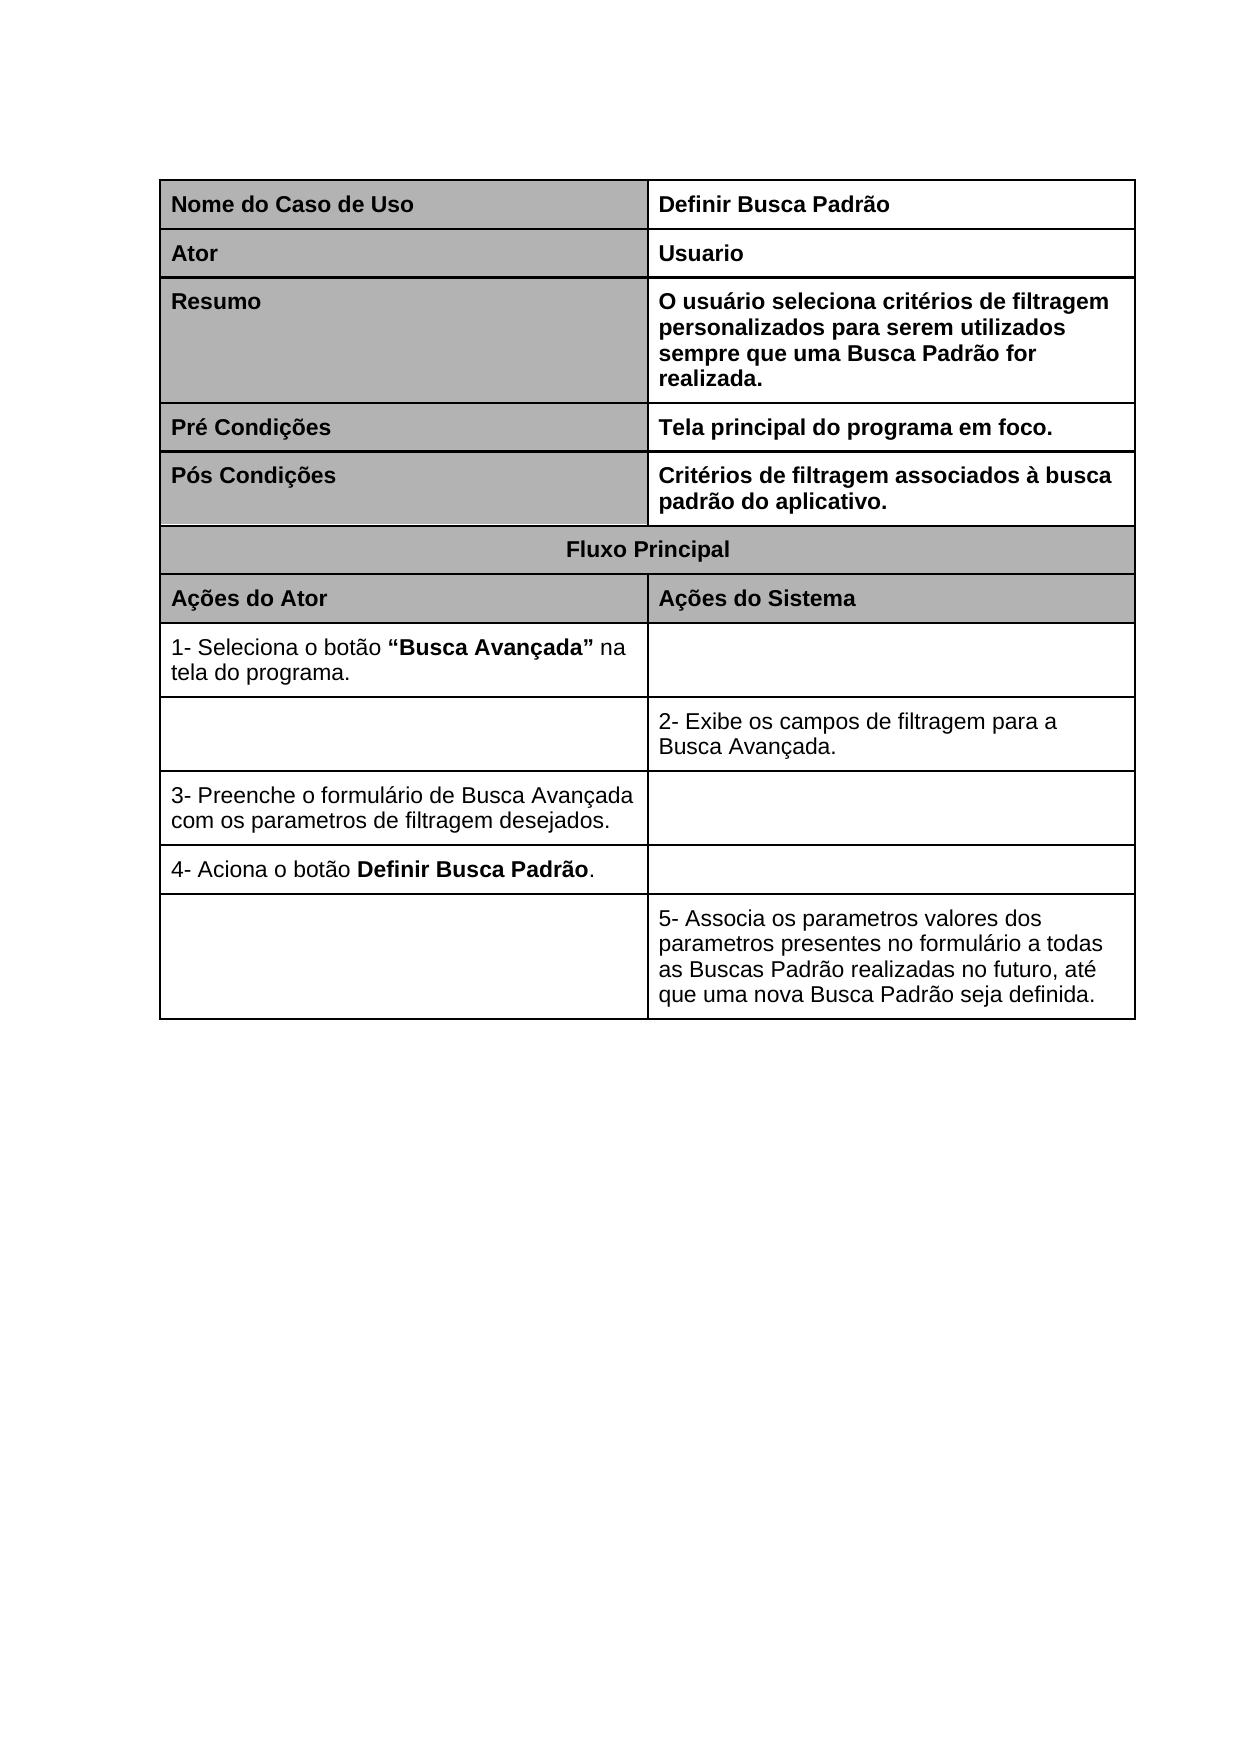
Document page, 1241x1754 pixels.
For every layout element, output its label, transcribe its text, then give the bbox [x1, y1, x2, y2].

table_cell Ações do Sistema [649, 575, 1134, 622]
table_cell [649, 846, 1134, 893]
table_cell Ações do Ator [161, 575, 647, 622]
table_cell [649, 624, 1134, 696]
table_header Definir Busca Padrão [649, 181, 1134, 228]
table_cell Pré Condições [161, 404, 647, 450]
table_cell [649, 772, 1134, 844]
table_cell [161, 698, 647, 770]
table_cell Ator [161, 230, 647, 276]
table_cell 3- Preenche o formulário de Busca Avançada com os parametros de filtragem desejados. [161, 772, 647, 844]
table_cell Pós Condições [161, 453, 647, 524]
table_cell 4- Aciona o botão Definir Busca Padrão. [161, 846, 647, 893]
table_cell Tela principal do programa em foco. [649, 404, 1134, 450]
table_cell Resumo [161, 279, 647, 402]
table_cell O usuário seleciona critérios de filtragem personalizados para serem utilizados sempre que uma Busca Padrão for realizada. [649, 279, 1134, 402]
table_cell Usuario [649, 230, 1134, 276]
table_cell [161, 895, 647, 1018]
table_cell 5- Associa os parametros valores dos parametros presentes no formulário a todas as Buscas Padrão realizadas no futuro, até que uma nova Busca Padrão seja definida. [649, 895, 1134, 1018]
table_cell 2- Exibe os campos de filtragem para a Busca Avançada. [649, 698, 1134, 770]
table_header Nome do Caso de Uso [161, 181, 647, 228]
table_cell Critérios de filtragem associados à busca padrão do aplicativo. [649, 453, 1134, 524]
table_cell 1- Seleciona o botão “Busca Avançada” na tela do programa. [161, 624, 647, 696]
table_cell Fluxo Principal [161, 527, 1134, 573]
